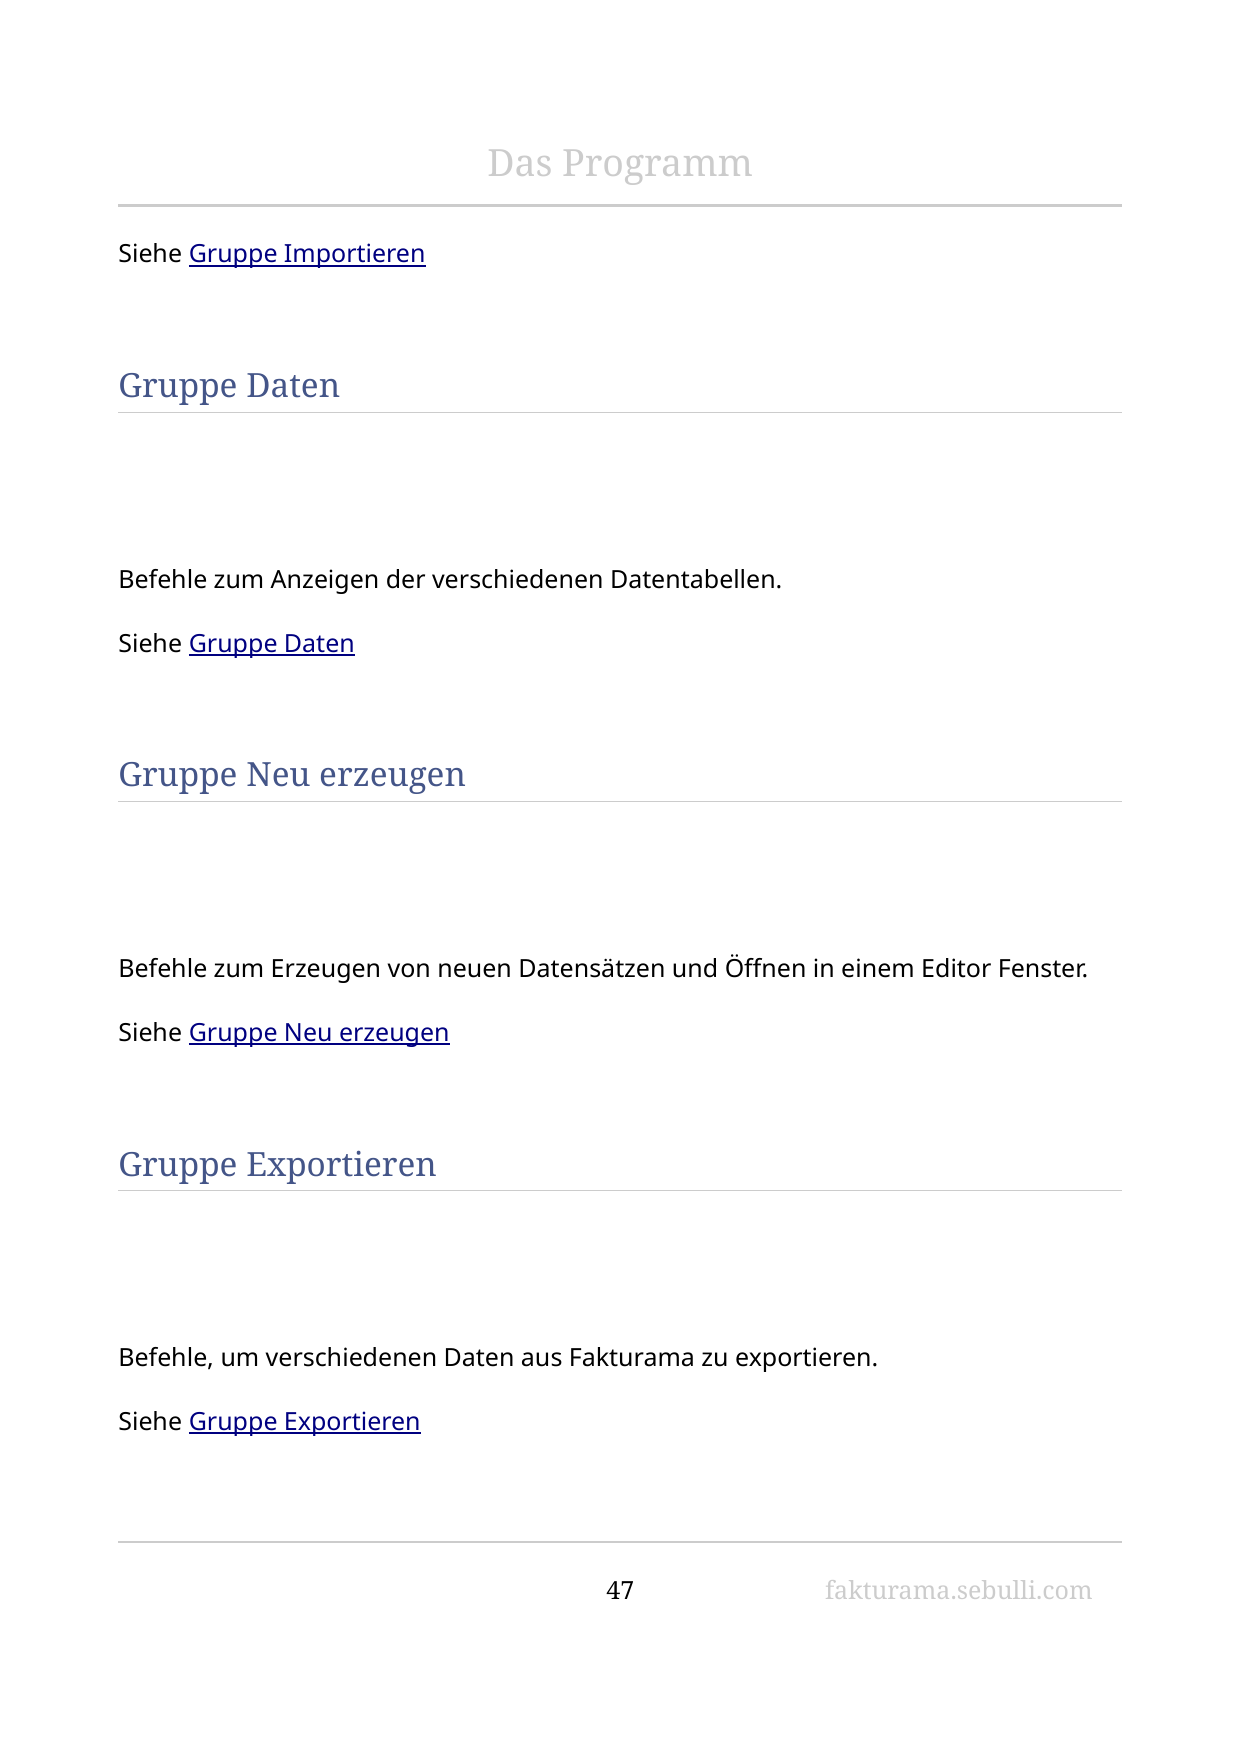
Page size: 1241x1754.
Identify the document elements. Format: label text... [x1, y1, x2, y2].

subtitle Gruppe Daten [118, 362, 1122, 412]
text Siehe Gruppe Importieren [118, 236, 1122, 270]
text Befehle zum Anzeigen der verschiedenen Datentabellen. [118, 562, 1122, 596]
subtitle Gruppe Exportieren [118, 1140, 1122, 1190]
text Befehle, um verschiedenen Daten aus Fakturama zu exportieren. [118, 1340, 1122, 1374]
text Siehe Gruppe Neu erzeugen [118, 1014, 1122, 1048]
text Siehe Gruppe Daten [118, 625, 1122, 659]
subtitle Gruppe Neu erzeugen [118, 751, 1122, 801]
text Siehe Gruppe Exportieren [118, 1403, 1122, 1437]
text Befehle zum Erzeugen von neuen Datensätzen und Öffnen in einem Editor Fenster. [118, 951, 1122, 985]
